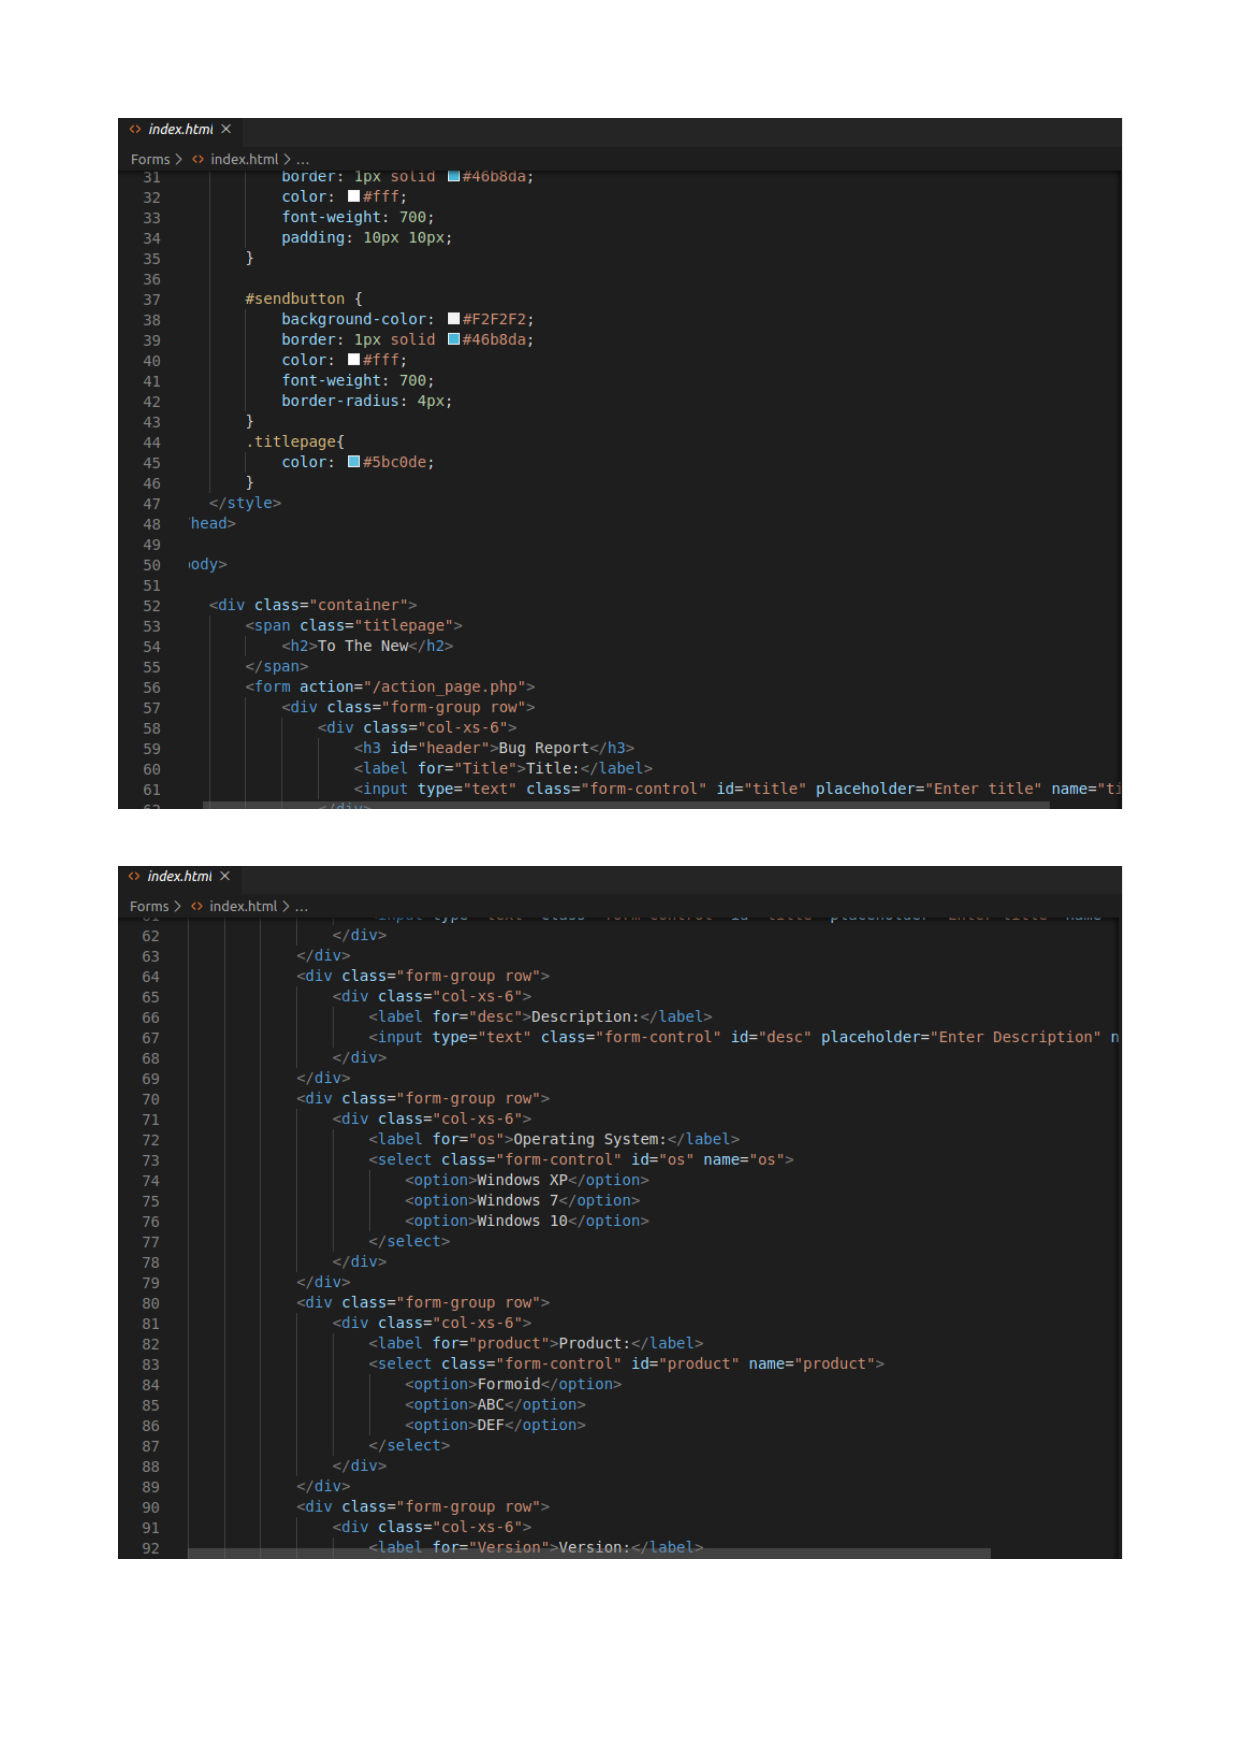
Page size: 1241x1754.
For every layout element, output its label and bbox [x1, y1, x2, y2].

picture [118, 118, 1123, 809]
picture [118, 866, 1123, 1559]
